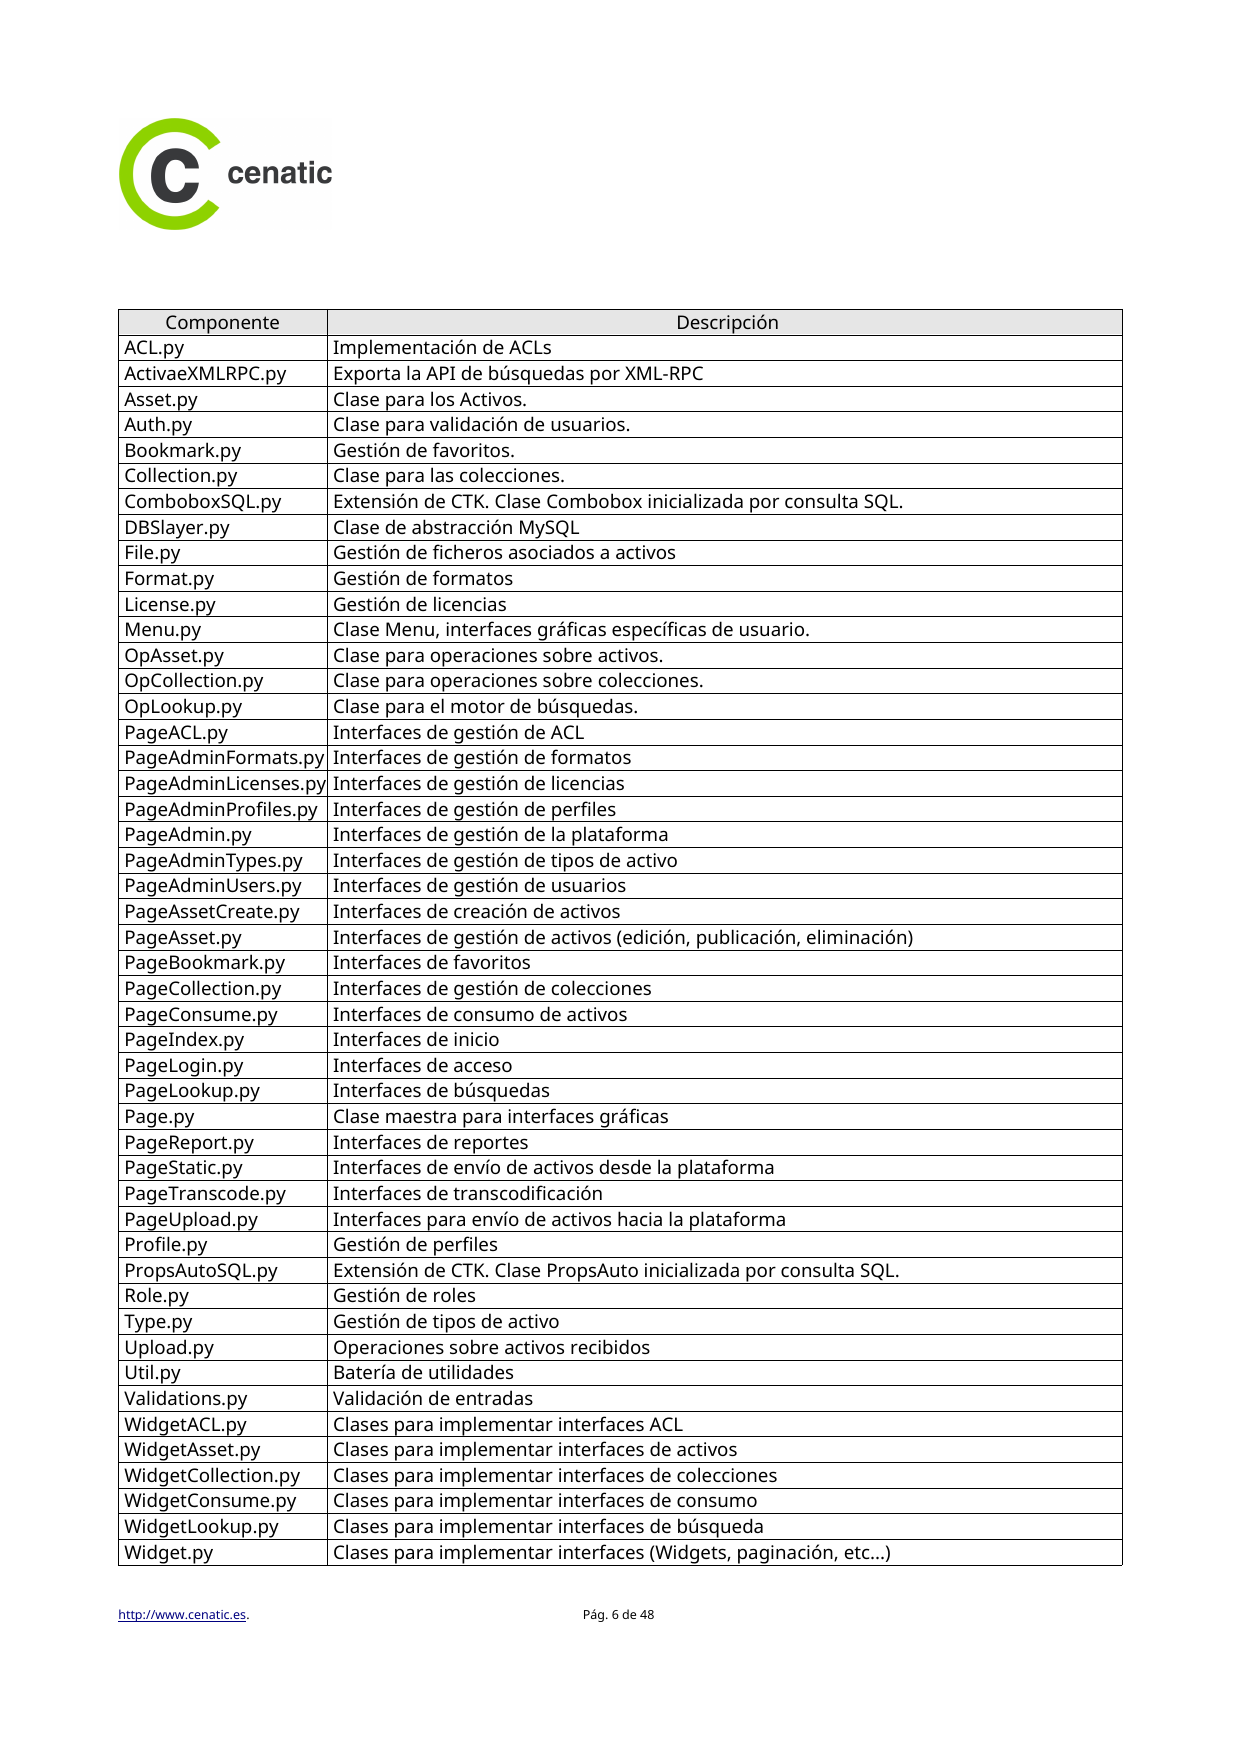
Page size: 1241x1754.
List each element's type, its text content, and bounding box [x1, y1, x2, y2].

table_cell PageAdminLicenses.py [119, 771, 327, 796]
table_cell Interfaces de gestión de la plataforma [328, 822, 1122, 847]
table_cell Interfaces de gestión de licencias [328, 771, 1122, 796]
table_cell Validations.py [119, 1386, 327, 1411]
table_cell Interfaces de favoritos [328, 951, 1122, 975]
table_cell Interfaces de envío de activos desde la plataforma [328, 1156, 1122, 1180]
table_cell PageBookmark.py [119, 951, 327, 975]
table_cell Implementación de ACLs [328, 336, 1122, 360]
table_cell Clase Menu, interfaces gráficas específicas de usuario. [328, 617, 1122, 642]
table_cell Interfaces de gestión de ACL [328, 720, 1122, 744]
table_cell PageReport.py [119, 1130, 327, 1154]
table_cell Widget.py [119, 1540, 327, 1564]
table_cell Exporta la API de búsquedas por XML-RPC [328, 361, 1122, 386]
table_header Descripción [328, 310, 1122, 334]
table_cell WidgetConsume.py [119, 1489, 327, 1513]
table_cell OpCollection.py [119, 669, 327, 693]
table_cell Clase para los Activos. [328, 387, 1122, 411]
table_cell Interfaces de consumo de activos [328, 1002, 1122, 1026]
table_cell Interfaces de gestión de colecciones [328, 976, 1122, 1001]
table_cell Clases para implementar interfaces (Widgets, paginación, etc...) [328, 1540, 1122, 1564]
table_cell Interfaces para envío de activos hacia la plataforma [328, 1207, 1122, 1231]
table_cell PageAdminTypes.py [119, 848, 327, 873]
table_cell Upload.py [119, 1335, 327, 1359]
table_cell WidgetCollection.py [119, 1463, 327, 1488]
table_cell Format.py [119, 566, 327, 591]
table_cell Clase para operaciones sobre colecciones. [328, 669, 1122, 693]
table_cell Gestión de tipos de activo [328, 1309, 1122, 1334]
table_cell Page.py [119, 1104, 327, 1129]
table_cell Role.py [119, 1284, 327, 1308]
table_cell Interfaces de creación de activos [328, 899, 1122, 924]
table_cell PageLogin.py [119, 1053, 327, 1078]
table_cell Gestión de perfiles [328, 1232, 1122, 1257]
table_cell Clase de abstracción MySQL [328, 515, 1122, 539]
table_cell Gestión de licencias [328, 592, 1122, 616]
table_cell Gestión de formatos [328, 566, 1122, 591]
table_cell PageAdminFormats.py [119, 746, 327, 770]
table_cell PropsAutoSQL.py [119, 1258, 327, 1283]
table_cell PageTranscode.py [119, 1181, 327, 1206]
table_cell ACL.py [119, 336, 327, 360]
table_cell PageCollection.py [119, 976, 327, 1001]
table_cell WidgetLookup.py [119, 1514, 327, 1539]
table_cell Asset.py [119, 387, 327, 411]
table_cell Extensión de CTK. Clase Combobox inicializada por consulta SQL. [328, 489, 1122, 514]
table_cell Interfaces de búsquedas [328, 1079, 1122, 1103]
table_cell Clase para validación de usuarios. [328, 412, 1122, 437]
table_cell Clase para operaciones sobre activos. [328, 643, 1122, 668]
table_cell Clases para implementar interfaces de consumo [328, 1489, 1122, 1513]
table_cell Gestión de roles [328, 1284, 1122, 1308]
table_cell Clase para el motor de búsquedas. [328, 694, 1122, 719]
table_cell DBSlayer.py [119, 515, 327, 539]
table_cell PageAdminProfiles.py [119, 797, 327, 821]
table_cell Gestión de favoritos. [328, 438, 1122, 463]
table_cell Interfaces de gestión de usuarios [328, 874, 1122, 898]
table_cell OpAsset.py [119, 643, 327, 668]
table_cell PageACL.py [119, 720, 327, 744]
table_cell Batería de utilidades [328, 1361, 1122, 1385]
table_cell Interfaces de gestión de formatos [328, 746, 1122, 770]
table_cell Interfaces de gestión de tipos de activo [328, 848, 1122, 873]
picture [119, 118, 332, 230]
table_cell Profile.py [119, 1232, 327, 1257]
table_cell License.py [119, 592, 327, 616]
table_cell WidgetAsset.py [119, 1437, 327, 1462]
table_cell PageStatic.py [119, 1156, 327, 1180]
table_cell PageAdminUsers.py [119, 874, 327, 898]
table_cell PageAdmin.py [119, 822, 327, 847]
table_cell Interfaces de reportes [328, 1130, 1122, 1154]
table_cell Clase maestra para interfaces gráficas [328, 1104, 1122, 1129]
table_cell Collection.py [119, 464, 327, 488]
table_cell Operaciones sobre activos recibidos [328, 1335, 1122, 1359]
table_cell Auth.py [119, 412, 327, 437]
table_cell Interfaces de transcodificación [328, 1181, 1122, 1206]
table_cell WidgetACL.py [119, 1412, 327, 1436]
table_cell Clases para implementar interfaces ACL [328, 1412, 1122, 1436]
table_cell Interfaces de acceso [328, 1053, 1122, 1078]
table_cell Util.py [119, 1361, 327, 1385]
table_cell ActivaeXMLRPC.py [119, 361, 327, 386]
table_header Componente [119, 310, 327, 334]
table_cell Type.py [119, 1309, 327, 1334]
table_cell Validación de entradas [328, 1386, 1122, 1411]
table_cell PageIndex.py [119, 1027, 327, 1052]
table_cell PageConsume.py [119, 1002, 327, 1026]
table_cell Interfaces de gestión de activos (edición, publicación, eliminación) [328, 925, 1122, 949]
table_cell PageLookup.py [119, 1079, 327, 1103]
table_cell Menu.py [119, 617, 327, 642]
table_cell File.py [119, 541, 327, 565]
table_cell Clases para implementar interfaces de búsqueda [328, 1514, 1122, 1539]
table_cell PageAsset.py [119, 925, 327, 949]
table_cell PageAssetCreate.py [119, 899, 327, 924]
table_cell OpLookup.py [119, 694, 327, 719]
table_cell Bookmark.py [119, 438, 327, 463]
table_cell Clase para las colecciones. [328, 464, 1122, 488]
table_cell Clases para implementar interfaces de colecciones [328, 1463, 1122, 1488]
table_cell Interfaces de inicio [328, 1027, 1122, 1052]
table_cell Extensión de CTK. Clase PropsAuto inicializada por consulta SQL. [328, 1258, 1122, 1283]
table_cell ComboboxSQL.py [119, 489, 327, 514]
table_cell PageUpload.py [119, 1207, 327, 1231]
table_cell Interfaces de gestión de perfiles [328, 797, 1122, 821]
table_cell Gestión de ficheros asociados a activos [328, 541, 1122, 565]
table_cell Clases para implementar interfaces de activos [328, 1437, 1122, 1462]
